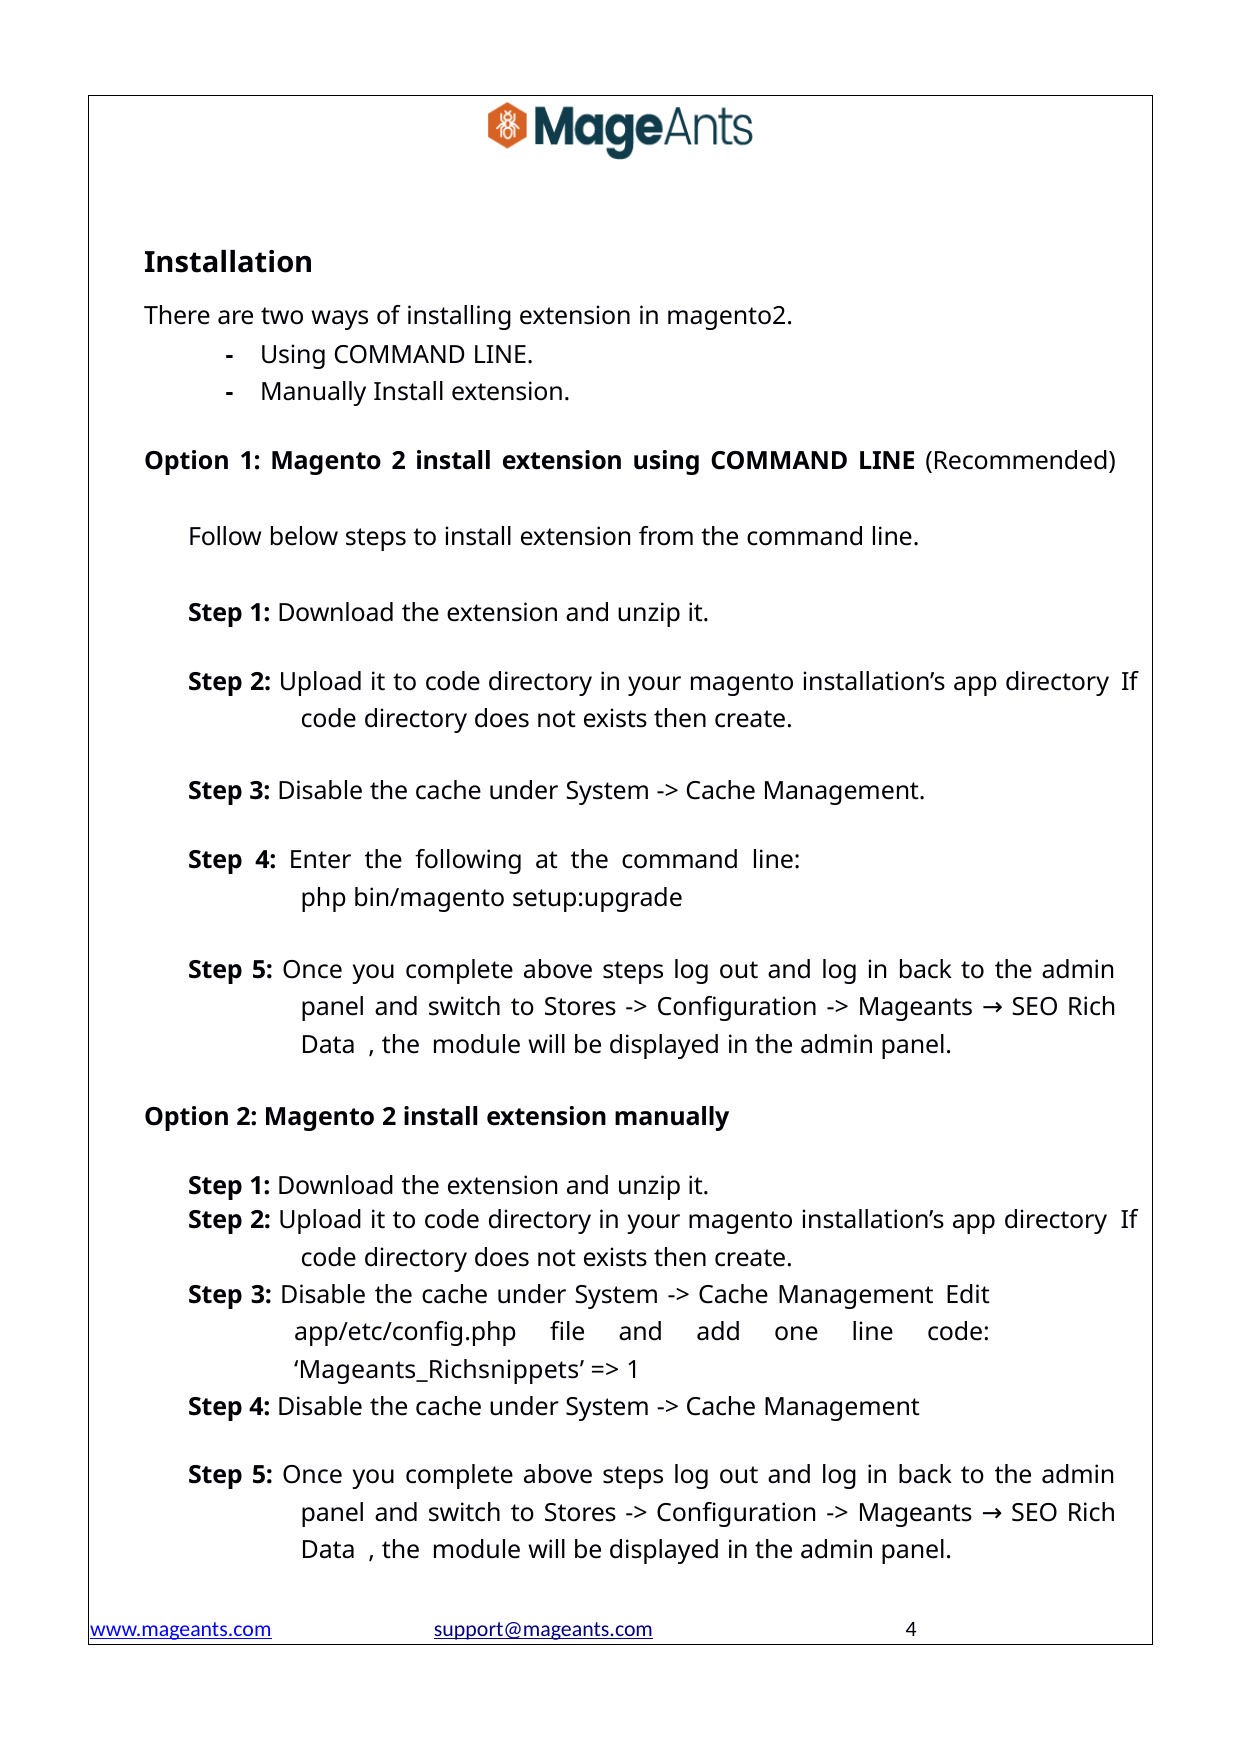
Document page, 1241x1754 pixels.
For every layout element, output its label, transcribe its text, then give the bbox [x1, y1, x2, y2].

list Manually Install extension. [225, 373, 1150, 407]
text Step 2: Upload it to code directory in your magento installation’s app directory If code directory does not exists then create. [188, 1202, 1138, 1273]
text Step 4: Disable the cache under System -> Cache Management [188, 1389, 1150, 1423]
list Using COMMAND LINE. [225, 336, 1150, 370]
text There are two ways of installing extension in magento2. [144, 298, 1150, 332]
text Step 3: Disable the cache under System -> Cache Management. [188, 773, 1150, 807]
text Step 5: Once you complete above steps log out and log in back to the admin panel and switch to Stores -> Configuration -> Mageants → SEO Rich Data , the module will be displayed in the admin panel. [188, 1457, 1116, 1566]
text Step 1: Download the extension and unzip it. [188, 594, 1150, 628]
picture [482, 100, 758, 162]
text Option 1: Magento 2 install extension using COMMAND LINE (Recommended) Follow below steps to install extension from the command line. [144, 442, 1116, 552]
text Step 4: Enter the following at the command line: php bin/magento setup:upgrade [188, 842, 800, 913]
text Step 5: Once you complete above steps log out and log in back to the admin panel and switch to Stores -> Configuration -> Mageants → SEO Rich Data , the module will be displayed in the admin panel. [188, 952, 1116, 1061]
text Step 2: Upload it to code directory in your magento installation’s app directory If code directory does not exists then create. [188, 663, 1138, 735]
text Option 2: Magento 2 install extension manually [144, 1099, 1150, 1133]
text Installation [144, 241, 1150, 281]
text Step 1: Download the extension and unzip it. [188, 1168, 1150, 1202]
text Step 3: Disable the cache under System -> Cache Management Edit app/etc/config.php file and add one line code: ‘Mageants_Richsnippets’ => 1 [188, 1277, 990, 1385]
